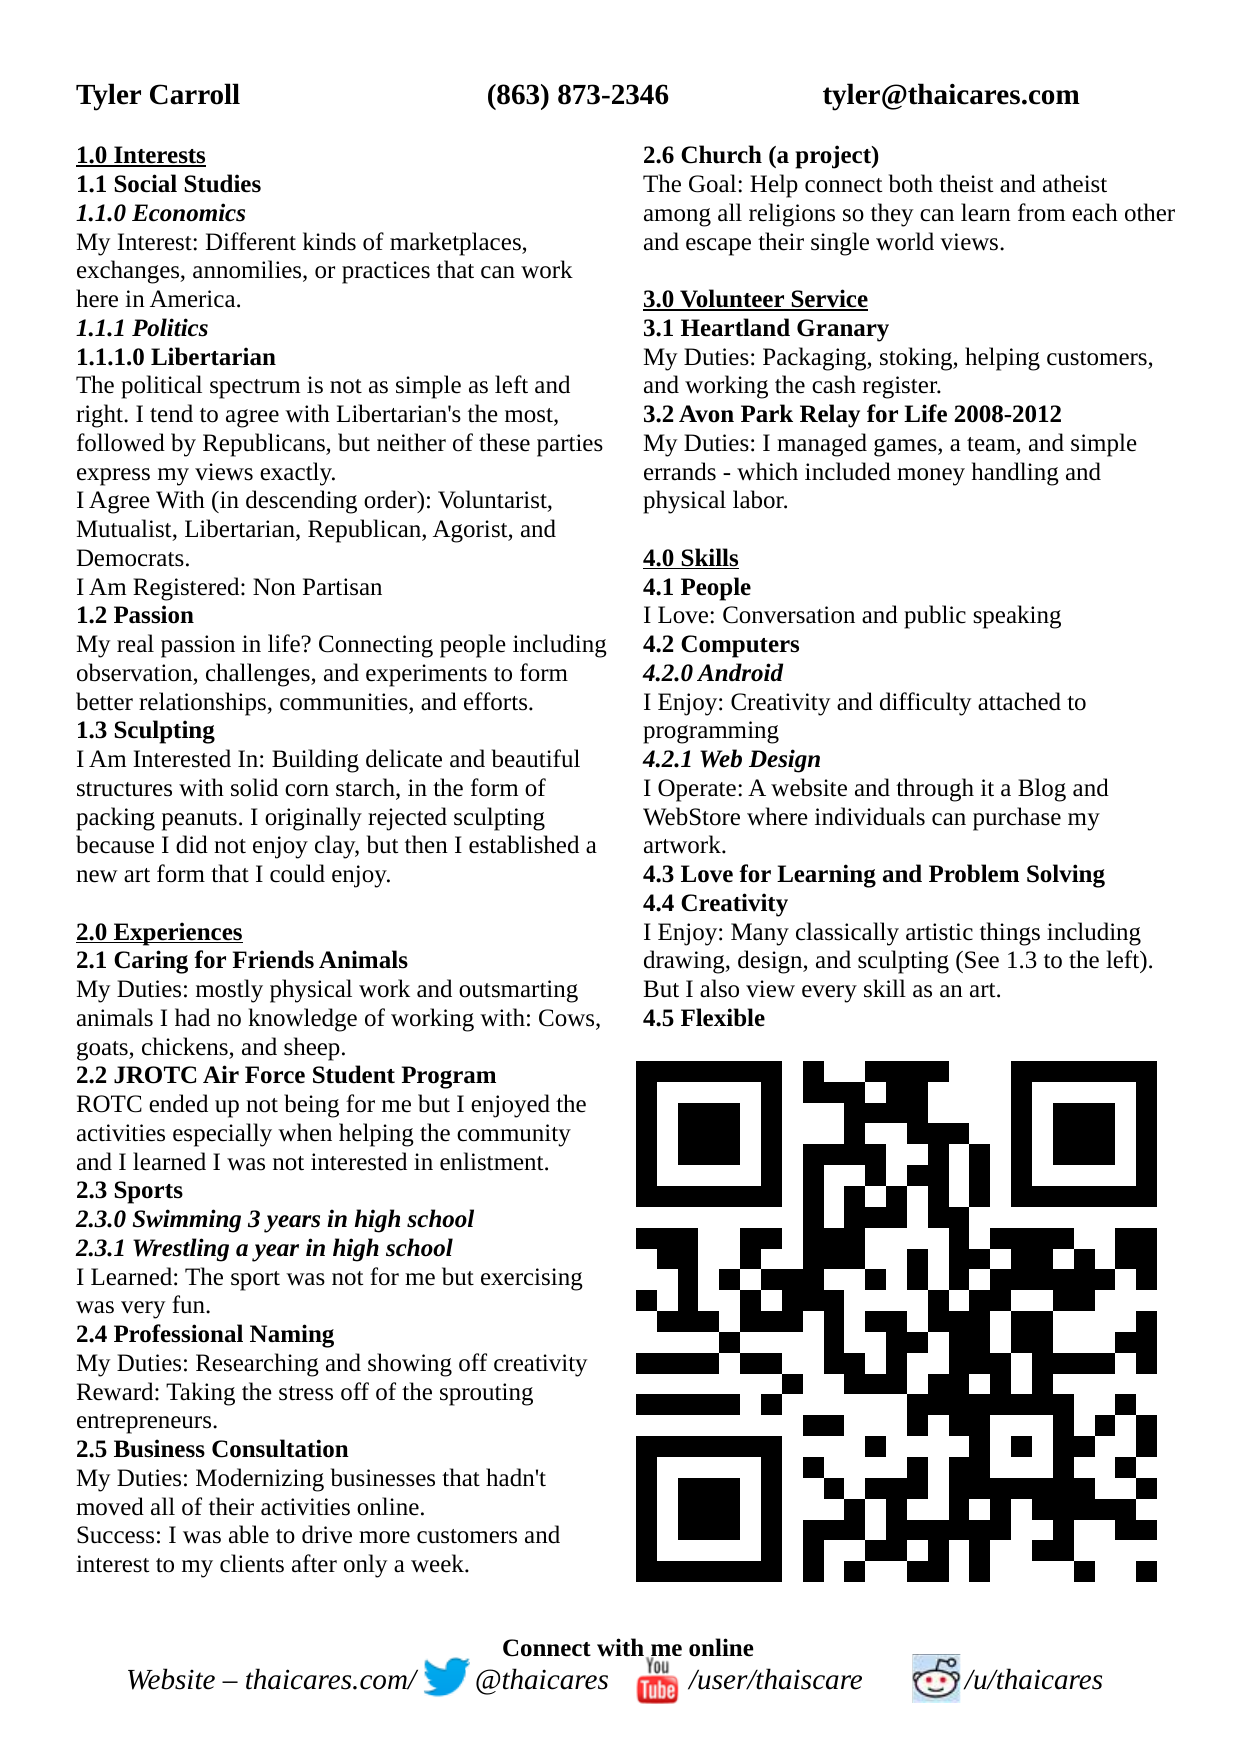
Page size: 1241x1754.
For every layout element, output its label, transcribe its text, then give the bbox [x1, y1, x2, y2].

text 2.5 Business Consultation [76, 1434, 553, 1463]
text 1.1.1 Politics [76, 313, 613, 342]
text 1.2 Passion [76, 600, 613, 629]
text 2.4 Professional Naming [76, 1319, 553, 1348]
text I Am Registered: Non Partisan [76, 572, 613, 600]
text 4.2.0 Android [643, 658, 1180, 687]
text 4.0 Skills [643, 543, 1180, 572]
text 2.2 JROTC Air Force Student Program [76, 1060, 553, 1089]
text My Interest: Different kinds of marketplaces, exchanges, annomilies, or practices that can work here in America. [76, 227, 613, 313]
text 1.0 Interests [76, 140, 613, 169]
text 2.3 Sports [76, 1175, 553, 1204]
text I Enjoy: Many classically artistic things including drawing, design, and sculpting (See 1.3 to the left). But I also view every skill as an art. [643, 917, 1180, 978]
text 1.1.0 Economics [76, 198, 613, 227]
text 1.3 Sculpting [76, 715, 613, 744]
text 2.3.1 Wrestling a year in high school [76, 1233, 553, 1262]
text 3.2 Avon Park Relay for Life 2008-2012 [643, 399, 1180, 428]
text Success: I was able to drive more customers and interest to my clients after only a week. [76, 1520, 553, 1578]
text 2.1 Caring for Friends Animals­ [76, 945, 613, 974]
text My Duties: mostly physical work and outsmarting animals I had no knowledge of working with: Cows, goats, chickens, and sheep. [76, 974, 613, 1060]
text 3.1 Heartland Granary [643, 313, 1180, 342]
text My Duties: Researching and showing off creativity [76, 1348, 553, 1377]
text 3.0 Volunteer Service [643, 284, 1180, 313]
text 1.1.1.0 Libertarian [76, 342, 613, 370]
text I Am Interested In: Building delicate and beautiful structures with solid corn starch, in the form of packing peanuts. I originally rejected sculpting because I did not enjoy clay, but then I established a new art form that I could enjoy. [76, 744, 613, 888]
text Reward: Taking the stress off of the sprouting entrepreneurs. [76, 1377, 553, 1434]
text The political spectrum is not as simple as left and right. I tend to agree with Libertarian's the most, followed by Republicans, but neither of these parties express my views exactly. [76, 370, 613, 485]
text The Goal: Help connect both theist and atheist among all religions so they can learn from each other and escape their single world views. [643, 169, 1180, 255]
text My Duties: Modernizing businesses that hadn't moved all of their activities online. [76, 1463, 553, 1520]
text 4.4 Creativity [643, 888, 1180, 917]
text My real passion in life? Connecting people including observation, challenges, and experiments to form better relationships, communities, and efforts. [76, 629, 613, 715]
text 1.1 Social Studies [76, 169, 613, 198]
text I Love: Conversation and public speaking [643, 600, 1180, 629]
text 2.6 Church (a project) [643, 140, 1180, 169]
text I Agree With (in descending order): Voluntarist, Mutualist, Libertarian, Republican, Agorist, and Democrats. [76, 485, 613, 572]
text I Learned: The sport was not for me but exercising was very fun. [76, 1262, 553, 1319]
text 4.3 Love for Learning and Problem Solving [643, 859, 1180, 888]
text ROTC ended up not being for me but I enjoyed the activities especially when helping the community and I learned I was not interested in enlistment. [76, 1089, 553, 1175]
text I Operate: A website and through it a Blog and WebStore where individuals can purchase my artwork. [643, 773, 1180, 859]
text 4.2.1 Web Design [643, 744, 1180, 773]
text 2.3.0 Swimming 3 years in high school [76, 1204, 553, 1233]
text My Duties: I managed games, a team, and simple errands - which included money handling and physical labor. [643, 428, 1180, 514]
text 4.1 People [643, 572, 1180, 600]
picture [553, 978, 1240, 1705]
text My Duties: Packaging, stoking, helping customers, and working the cash register. [643, 342, 1180, 399]
text 4.2 Computers [643, 629, 1180, 658]
text I Enjoy: Creativity and difficulty attached to programming [643, 687, 1180, 744]
text 2.0 Experiences [76, 917, 613, 945]
picture [423, 1653, 470, 1700]
